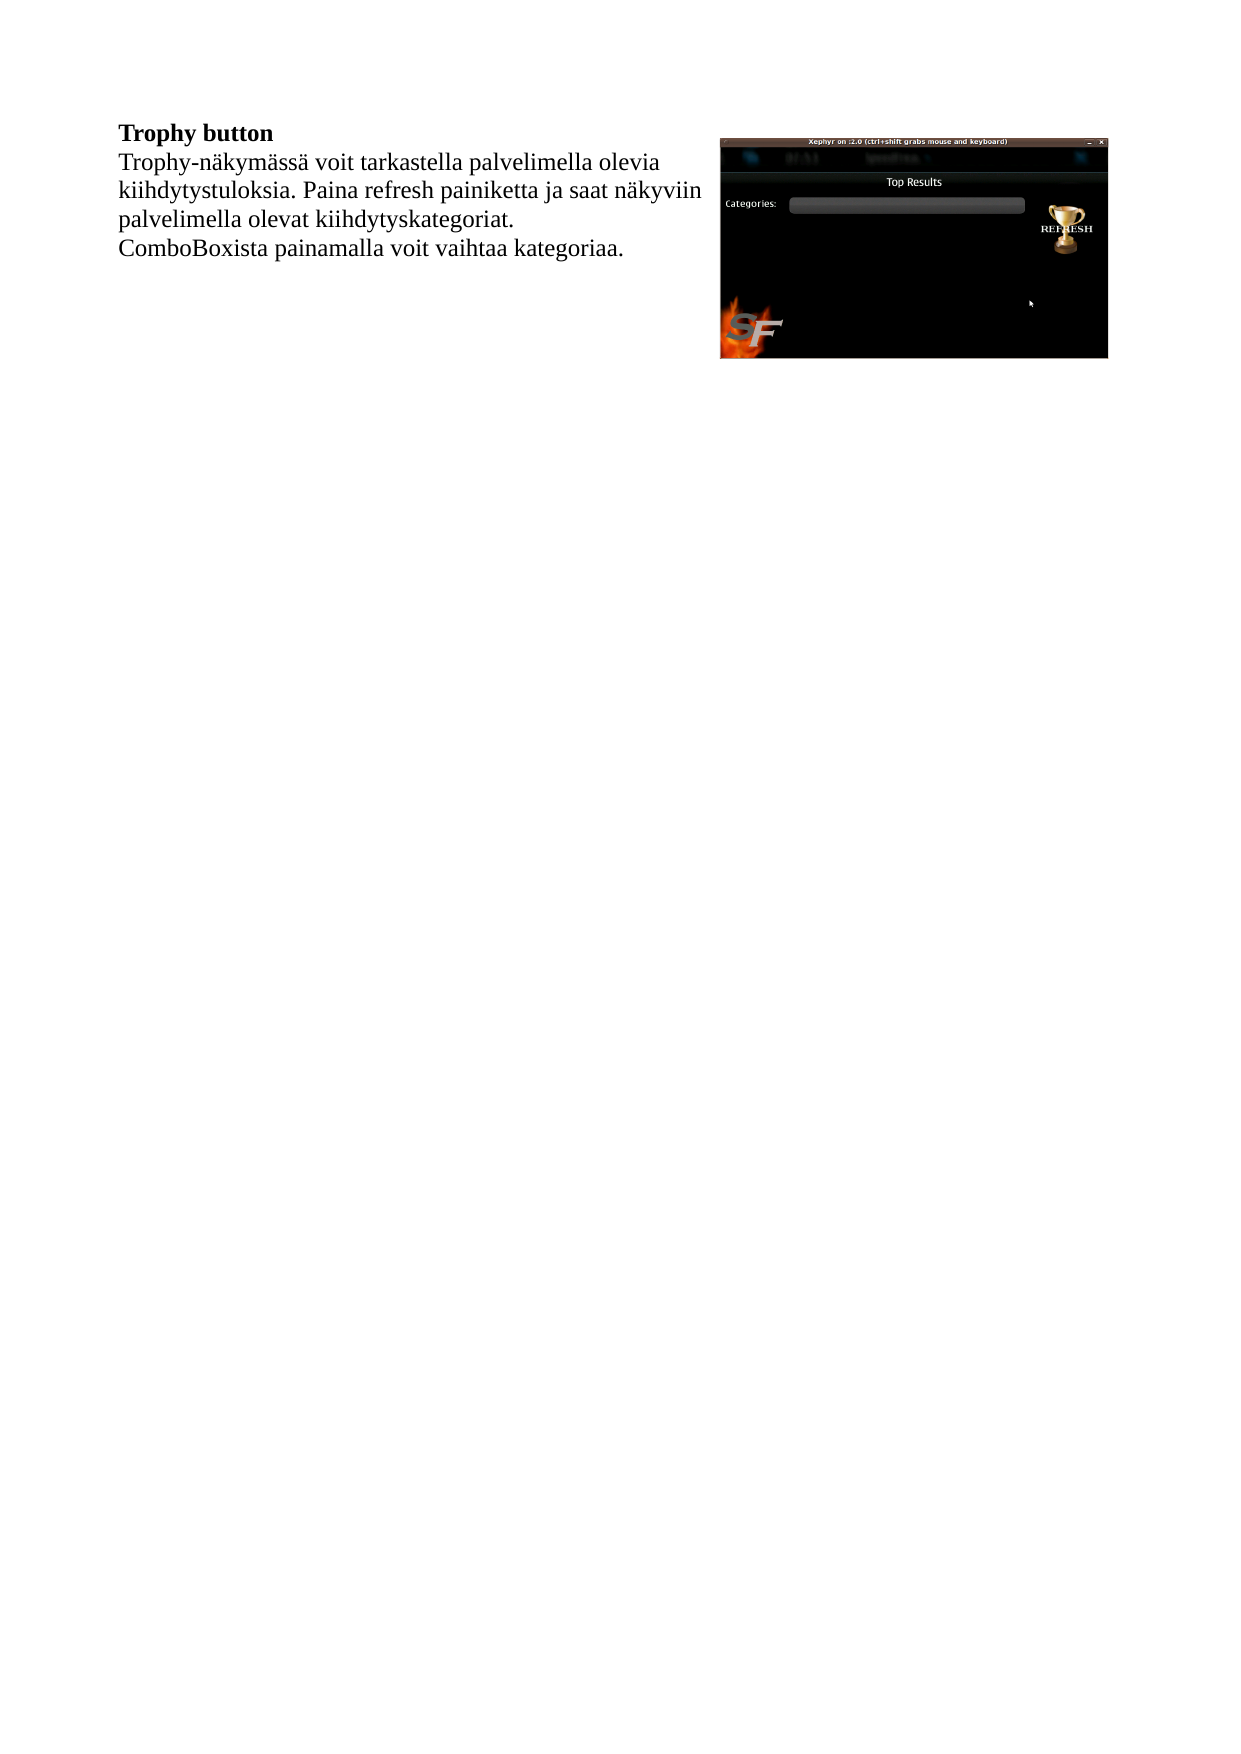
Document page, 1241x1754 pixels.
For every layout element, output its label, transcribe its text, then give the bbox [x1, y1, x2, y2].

text Trophy-näkymässä voit tarkastella palvelimella olevia kiihdytystuloksia. Paina refresh painiketta ja saat näkyviin palvelimella olevat kiihdytyskategoriat. [118, 147, 719, 233]
text ComboBoxista painamalla voit vaihtaa kategoriaa. [118, 233, 719, 262]
text Trophy button [118, 118, 1122, 147]
picture [719, 138, 1109, 359]
